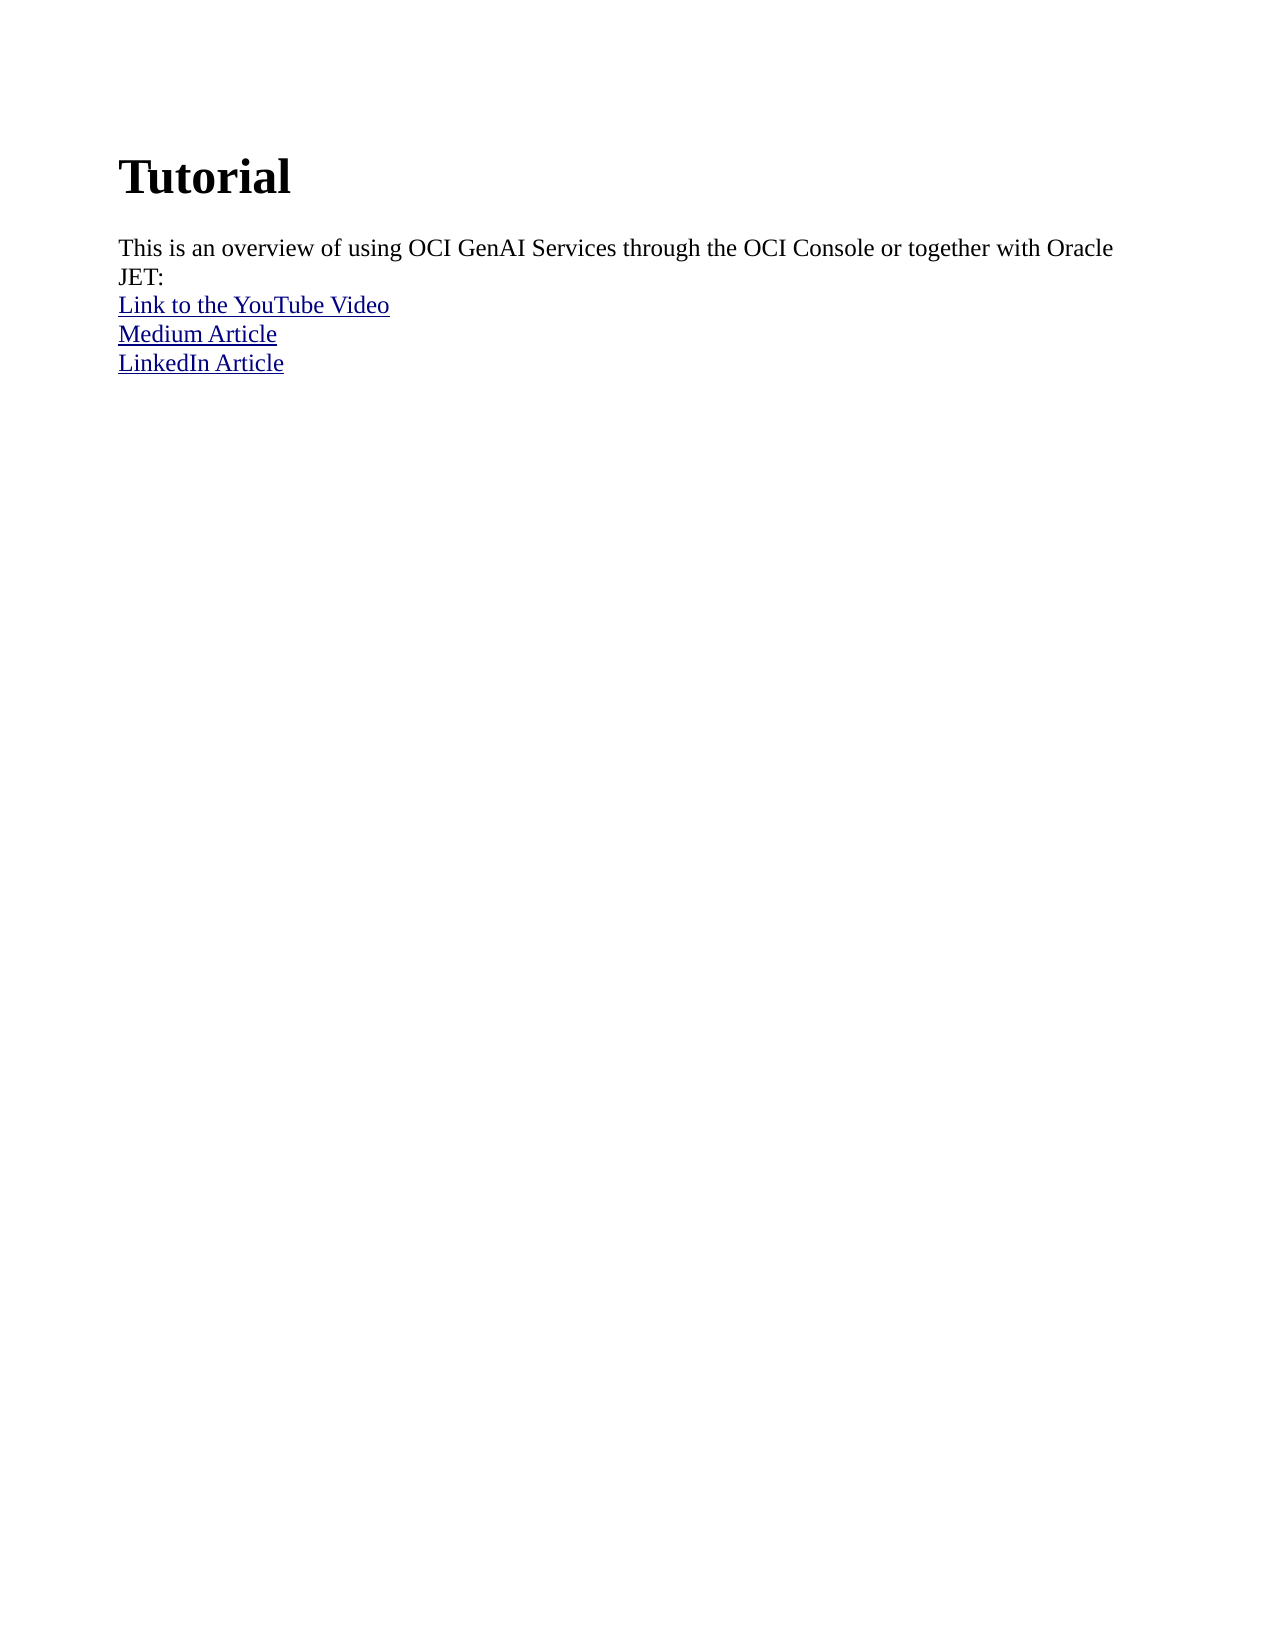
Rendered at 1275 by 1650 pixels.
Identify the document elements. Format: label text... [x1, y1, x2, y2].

text Tutorial [118, 147, 1157, 204]
text LinkedIn Article [118, 348, 1157, 377]
text This is an overview of using OCI GenAI Services through the OCI Console or together with Oracle JET: [118, 233, 1157, 291]
text Medium Article [118, 319, 1157, 348]
text Link to the YouTube Video [118, 291, 1157, 319]
